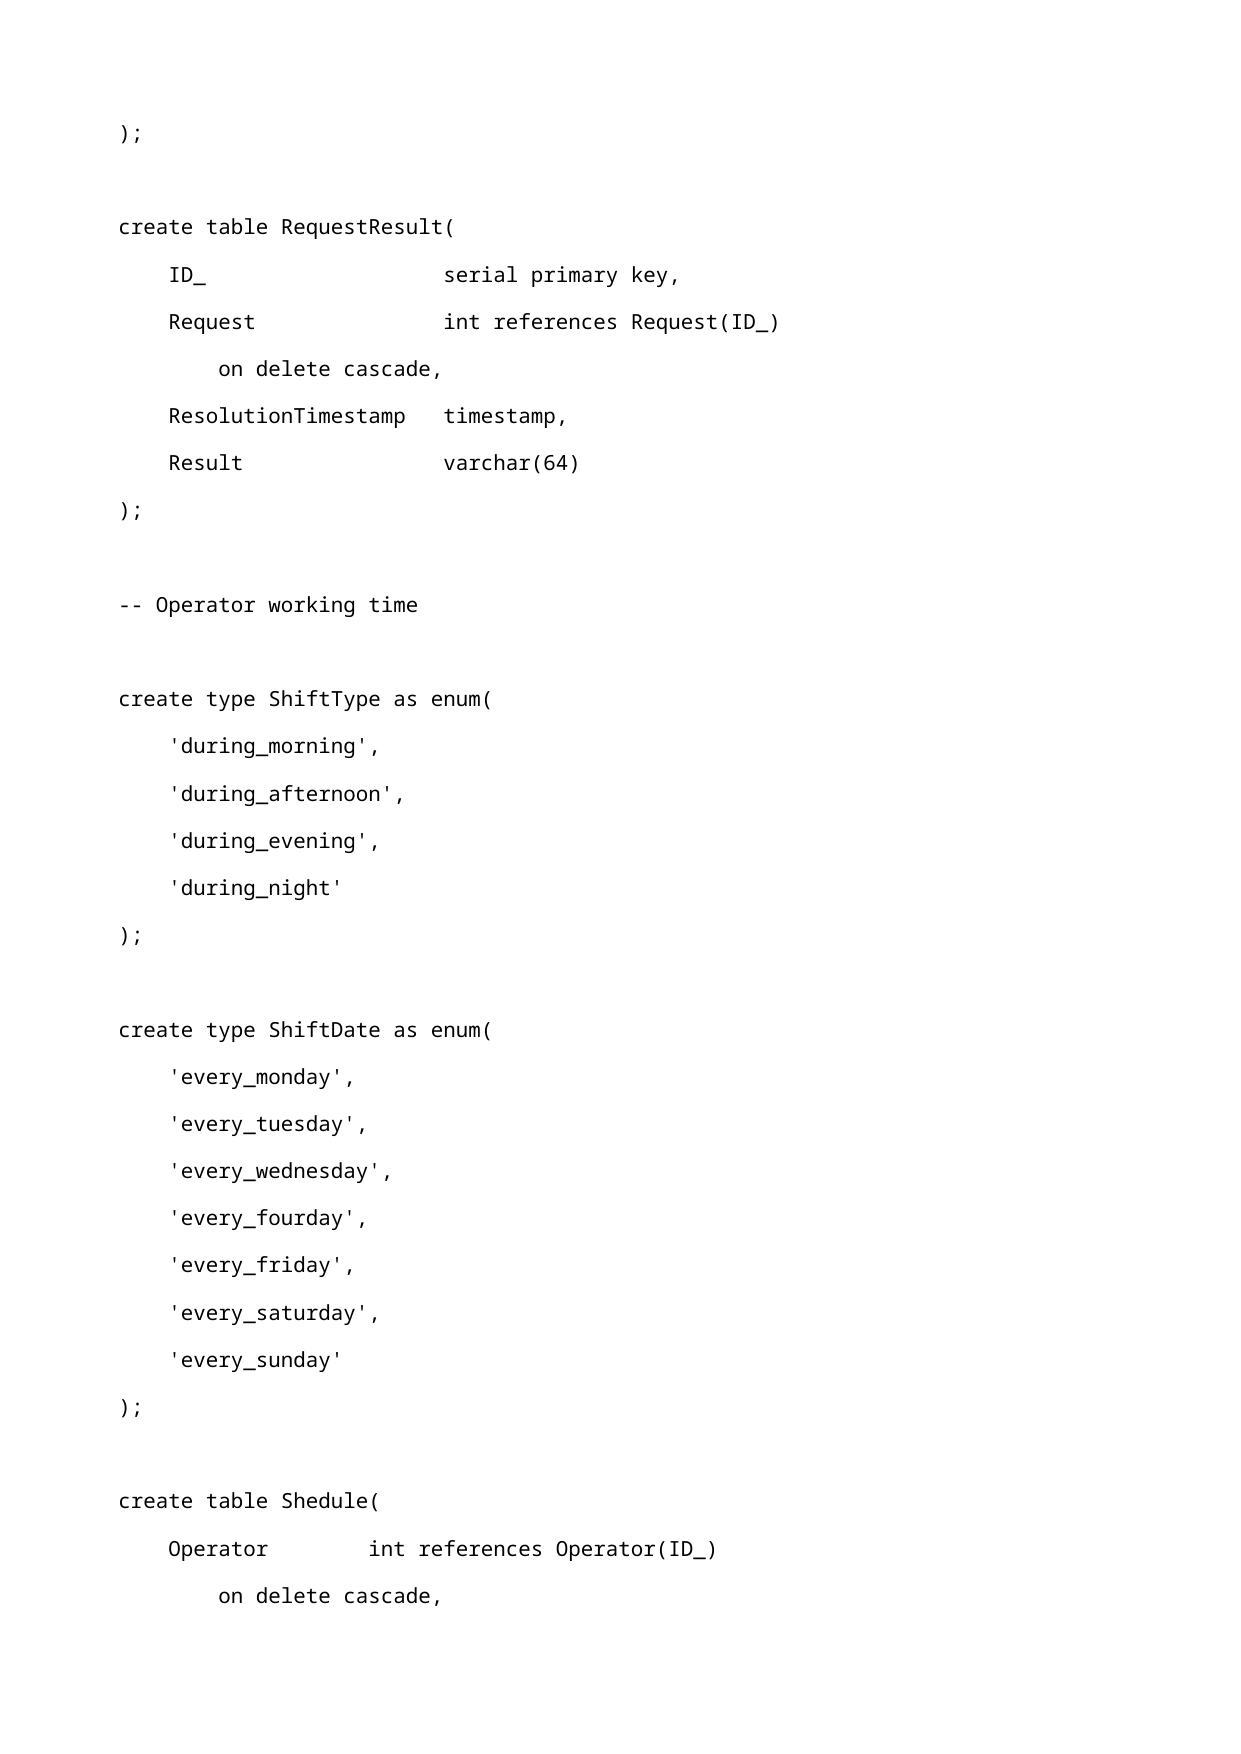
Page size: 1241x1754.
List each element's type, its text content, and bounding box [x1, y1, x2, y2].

text 'during_morning', [118, 732, 1122, 760]
text 'every_friday', [118, 1251, 1122, 1279]
text create table RequestResult( [118, 212, 1122, 241]
text 'during_evening', [118, 826, 1122, 854]
text 'during_night' [118, 873, 1122, 902]
text ); [118, 496, 1122, 524]
text Request int references Request(ID_) [118, 307, 1122, 335]
text on delete cascade, [118, 354, 1122, 382]
text create type ShiftType as enum( [118, 684, 1122, 713]
text ResolutionTimestamp timestamp, [118, 401, 1122, 430]
text create table Shedule( [118, 1487, 1122, 1515]
text ); [118, 920, 1122, 949]
text Operator int references Operator(ID_) [118, 1534, 1122, 1562]
text 'every_saturday', [118, 1298, 1122, 1326]
text 'every_wednesday', [118, 1156, 1122, 1185]
text 'every_tuesday', [118, 1109, 1122, 1137]
text Result varchar(64) [118, 448, 1122, 477]
text create type ShiftDate as enum( [118, 1015, 1122, 1043]
text 'during_afternoon', [118, 779, 1122, 807]
text 'every_fourday', [118, 1203, 1122, 1232]
text on delete cascade, [118, 1581, 1122, 1609]
text ); [118, 1392, 1122, 1421]
text -- Operator working time [118, 590, 1122, 618]
text ID_ serial primary key, [118, 260, 1122, 288]
text 'every_monday', [118, 1062, 1122, 1090]
text 'every_sunday' [118, 1345, 1122, 1373]
text ); [118, 118, 1122, 147]
